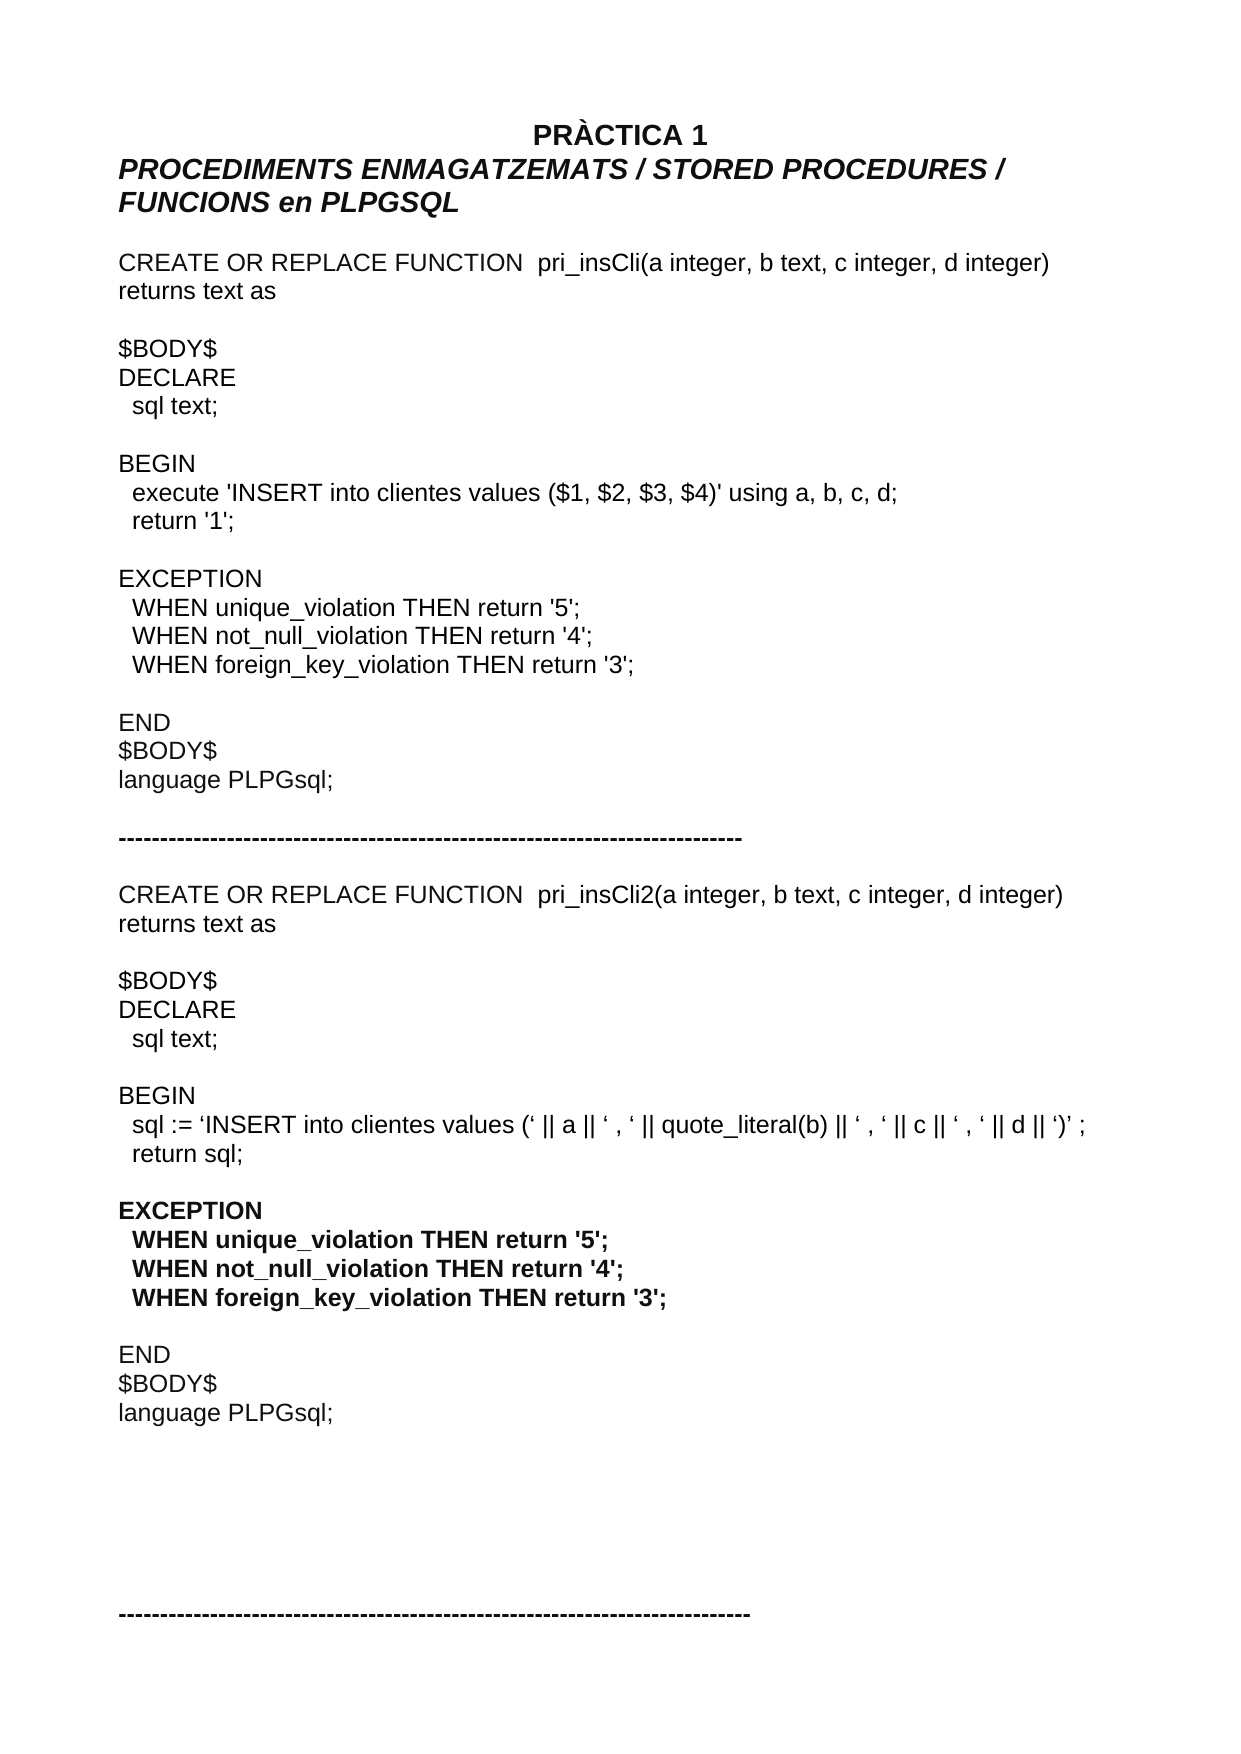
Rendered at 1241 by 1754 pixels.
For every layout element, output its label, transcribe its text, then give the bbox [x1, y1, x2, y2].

text PROCEDIMENTS ENMAGATZEMATS / STORED PROCEDURES / FUNCIONS en PLPGSQL [118, 152, 1122, 219]
text --------------------------------------------------------------------------- [118, 822, 1122, 851]
text CREATE OR REPLACE FUNCTION pri_insCli(a integer, b text, c integer, d integer) returns text as [118, 247, 1122, 305]
text ---------------------------------------------------------------------------- [118, 1599, 1122, 1627]
text PRÀCTICA 1 [118, 118, 1122, 152]
text EXCEPTION WHEN unique_violation THEN return '5'; WHEN not_null_violation THEN return '4'; WHEN foreign_key_violation THEN return '3'; END $BODY$ language PLPGsql; [118, 535, 1122, 794]
text sql := ‘INSERT into clientes values (‘ || a || ‘ , ‘ || quote_literal(b) || ‘ , ‘ || c || ‘ , ‘ || d || ‘)’ ; return sql; [118, 1110, 1122, 1167]
text $BODY$ DECLARE sql text; [118, 937, 1122, 1052]
text CREATE OR REPLACE FUNCTION pri_insCli2(a integer, b text, c integer, d integer) returns text as [118, 880, 1122, 937]
text EXCEPTION WHEN unique_violation THEN return '5'; WHEN not_null_violation THEN return '4'; WHEN foreign_key_violation THEN return '3'; END $BODY$ language PLPGsql; [118, 1167, 1122, 1426]
text BEGIN execute 'INSERT into clientes values ($1, $2, $3, $4)' using a, b, c, d; return '1'; [118, 420, 1122, 535]
text $BODY$ DECLARE sql text; [118, 305, 1122, 420]
text BEGIN [118, 1052, 1122, 1110]
